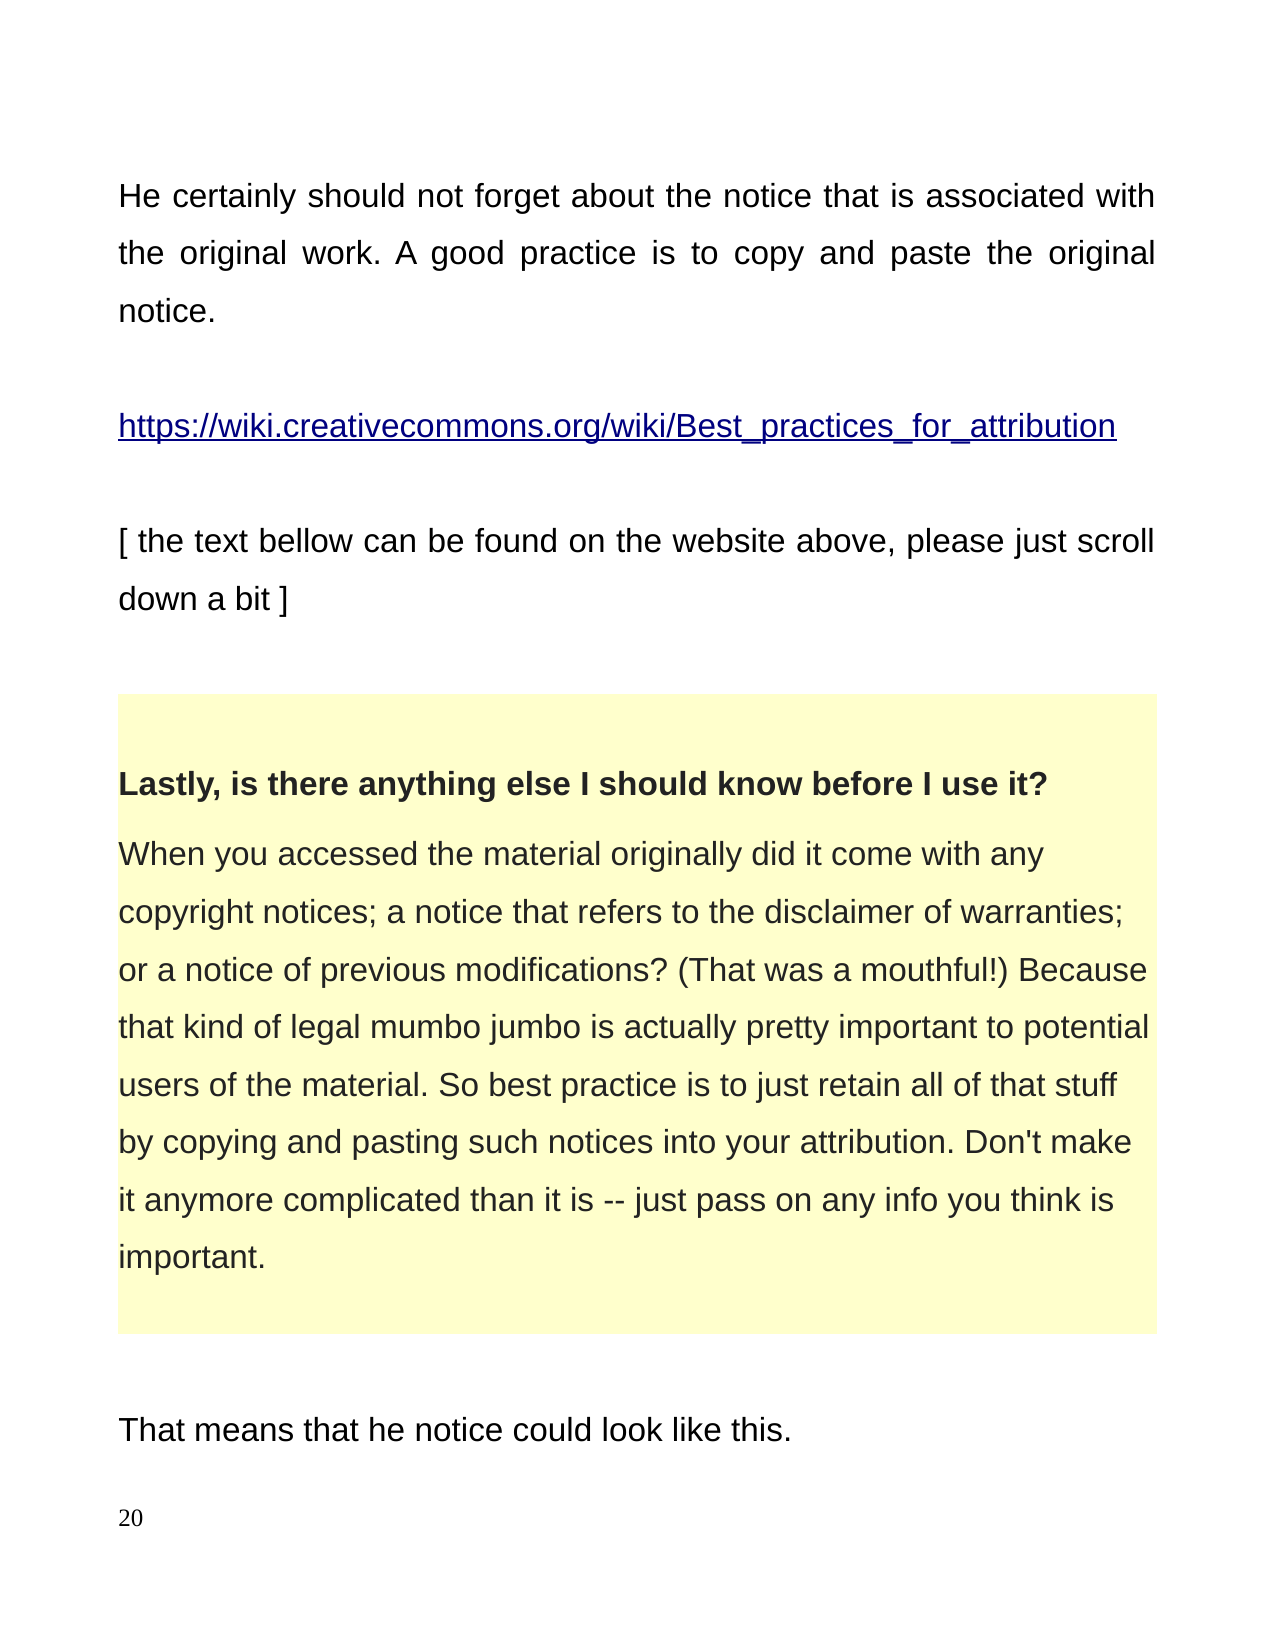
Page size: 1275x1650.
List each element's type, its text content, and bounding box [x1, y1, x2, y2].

text He certainly should not forget about the notice that is associated with the original work. A good practice is to copy and paste the original notice. [118, 176, 1157, 329]
text https://wiki.creativecommons.org/wiki/Best_practices_for_attribution [118, 406, 1157, 444]
text [ the text bellow can be found on the website above, please just scroll down a bit ] [118, 521, 1157, 617]
text Lastly, is there anything else I should know before I use it? [118, 764, 1157, 803]
text That means that he notice could look like this. [118, 1410, 1157, 1449]
list When you accessed the material originally did it come with any copyright notices; a notice that refers to the disclaimer of warranties; or a notice of previous modifications? (That was a mouthful!) Because that kind of legal mumbo jumbo is actually pretty important to potential users of the material. So best practice is to just retain all of that stuff by copying and pasting such notices into your attribution. Don't make it anymore complicated than it is -- just pass on any info you think is important. [118, 834, 1157, 1276]
